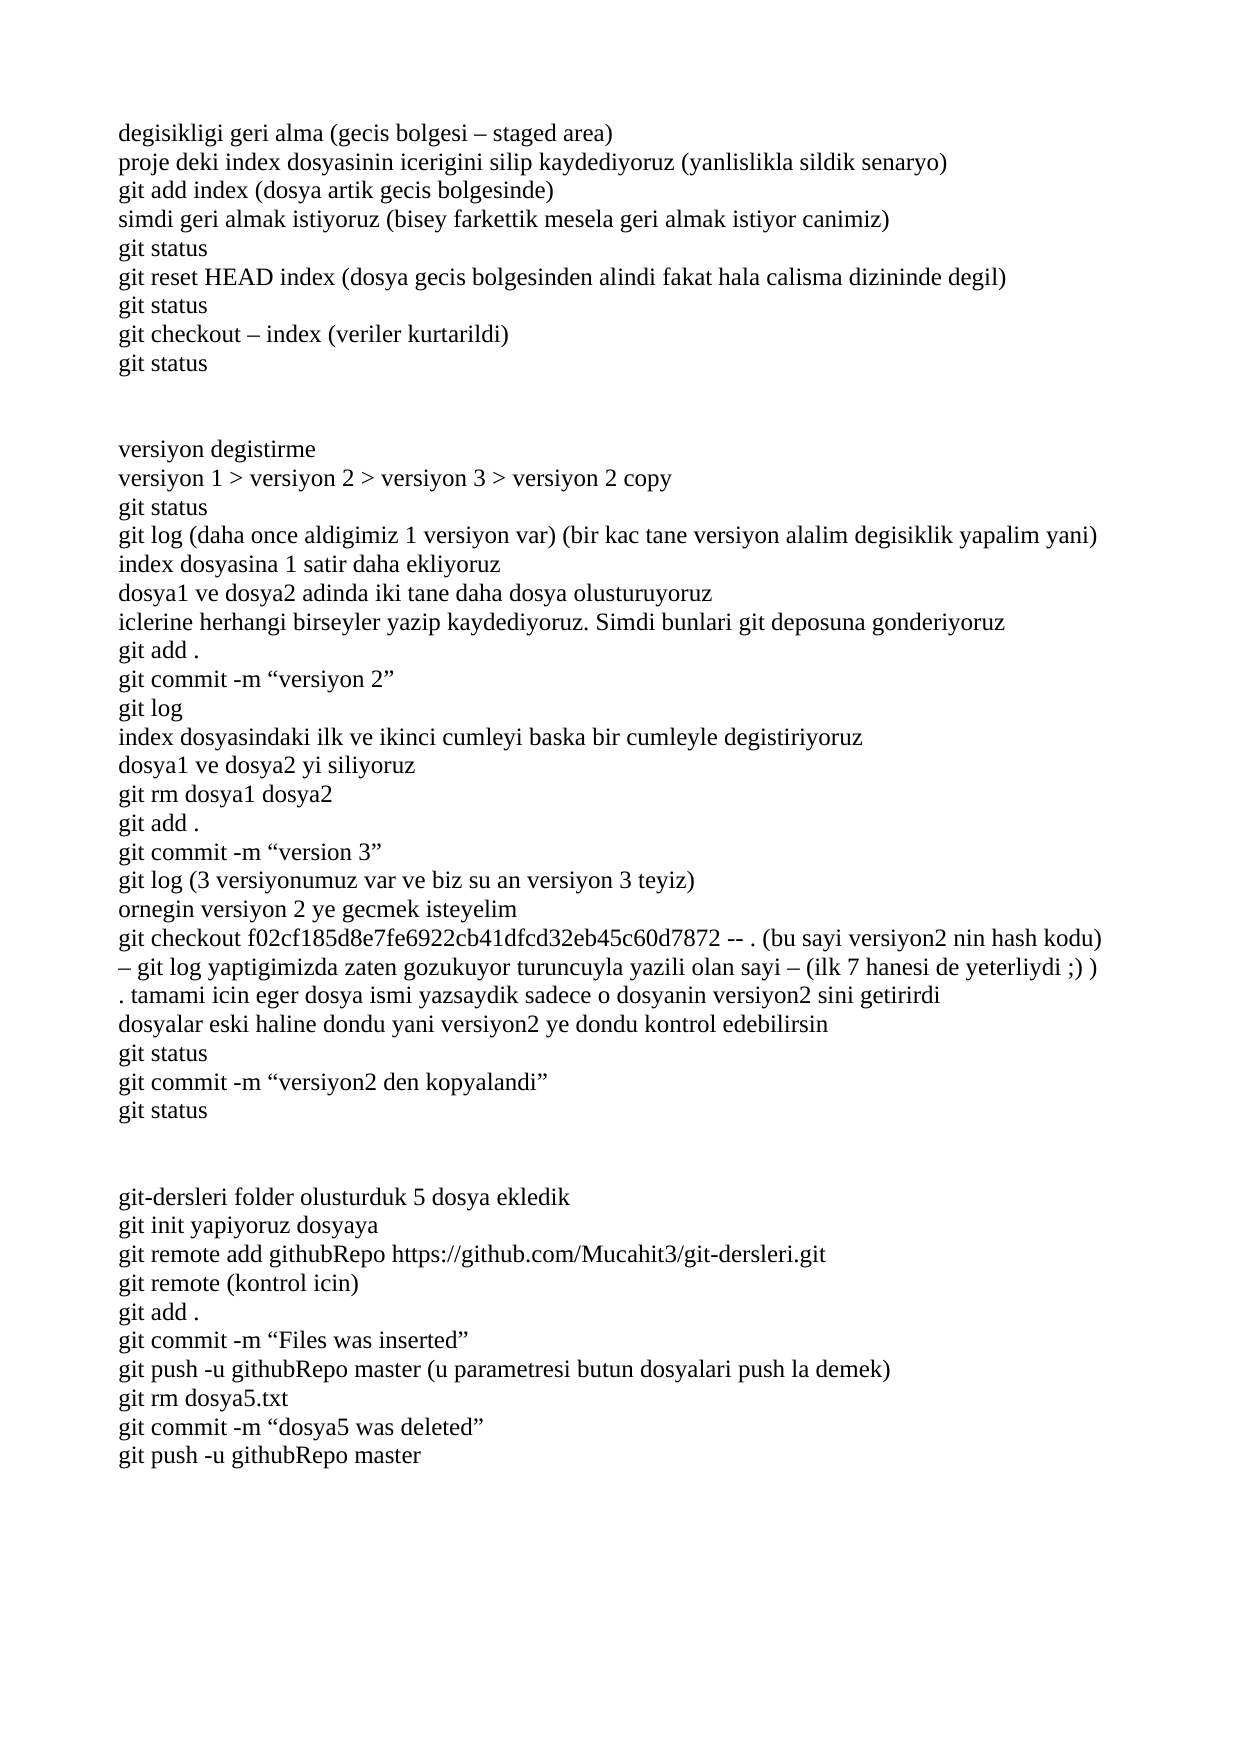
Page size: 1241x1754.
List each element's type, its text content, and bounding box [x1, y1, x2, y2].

text index dosyasina 1 satir daha ekliyoruz [118, 549, 1122, 578]
text simdi geri almak istiyoruz (bisey farkettik mesela geri almak istiyor canimiz) [118, 204, 1122, 233]
text proje deki index dosyasinin icerigini silip kaydediyoruz (yanlislikla sildik senaryo) [118, 147, 1122, 176]
text git commit -m “dosya5 was deleted” [118, 1412, 1122, 1441]
text git reset HEAD index (dosya gecis bolgesinden alindi fakat hala calisma dizininde degil) [118, 262, 1122, 291]
text git checkout – index (veriler kurtarildi) [118, 319, 1122, 348]
text dosya1 ve dosya2 yi siliyoruz [118, 751, 1122, 779]
text git push -u githubRepo master [118, 1441, 1122, 1469]
text index dosyasindaki ilk ve ikinci cumleyi baska bir cumleyle degistiriyoruz [118, 722, 1122, 751]
text git commit -m “Files was inserted” [118, 1326, 1122, 1354]
text iclerine herhangi birseyler yazip kaydediyoruz. Simdi bunlari git deposuna gonderiyoruz [118, 607, 1122, 636]
text git-dersleri folder olusturduk 5 dosya ekledik [118, 1182, 1122, 1211]
text versiyon degistirme [118, 434, 1122, 463]
text git checkout f02cf185d8e7fe6922cb41dfcd32eb45c60d7872 -- . (bu sayi versiyon2 nin hash kodu) [118, 923, 1122, 952]
text git status [118, 1038, 1122, 1067]
text git push -u githubRepo master (u parametresi butun dosyalari push la demek) [118, 1354, 1122, 1383]
text git log (3 versiyonumuz var ve biz su an versiyon 3 teyiz) [118, 866, 1122, 894]
text git rm dosya1 dosya2 [118, 779, 1122, 808]
text git commit -m “versiyon2 den kopyalandi” [118, 1067, 1122, 1096]
text git remote (kontrol icin) [118, 1268, 1122, 1297]
text versiyon 1 > versiyon 2 > versiyon 3 > versiyon 2 copy [118, 463, 1122, 492]
text git commit -m “versiyon 2” [118, 664, 1122, 693]
text git log [118, 693, 1122, 722]
text dosyalar eski haline dondu yani versiyon2 ye dondu kontrol edebilirsin [118, 1009, 1122, 1038]
text degisikligi geri alma (gecis bolgesi – staged area) [118, 118, 1122, 147]
text git rm dosya5.txt [118, 1383, 1122, 1412]
text git log (daha once aldigimiz 1 versiyon var) (bir kac tane versiyon alalim degisiklik yapalim yani) [118, 521, 1122, 549]
text dosya1 ve dosya2 adinda iki tane daha dosya olusturuyoruz [118, 578, 1122, 607]
text git add . [118, 808, 1122, 837]
text git status [118, 233, 1122, 262]
text git commit -m “version 3” [118, 837, 1122, 866]
text git status [118, 492, 1122, 521]
text git add . [118, 636, 1122, 664]
text ornegin versiyon 2 ye gecmek isteyelim [118, 894, 1122, 923]
text git status [118, 291, 1122, 319]
text git status [118, 348, 1122, 377]
text git init yapiyoruz dosyaya [118, 1211, 1122, 1239]
text git remote add githubRepo https://github.com/Mucahit3/git-dersleri.git [118, 1239, 1122, 1268]
text – git log yaptigimizda zaten gozukuyor turuncuyla yazili olan sayi – (ilk 7 hanesi de yeterliydi ;) ) [118, 952, 1122, 981]
text git add index (dosya artik gecis bolgesinde) [118, 176, 1122, 204]
text git add . [118, 1297, 1122, 1326]
text git status [118, 1096, 1122, 1124]
text . tamami icin eger dosya ismi yazsaydik sadece o dosyanin versiyon2 sini getirirdi [118, 981, 1122, 1009]
